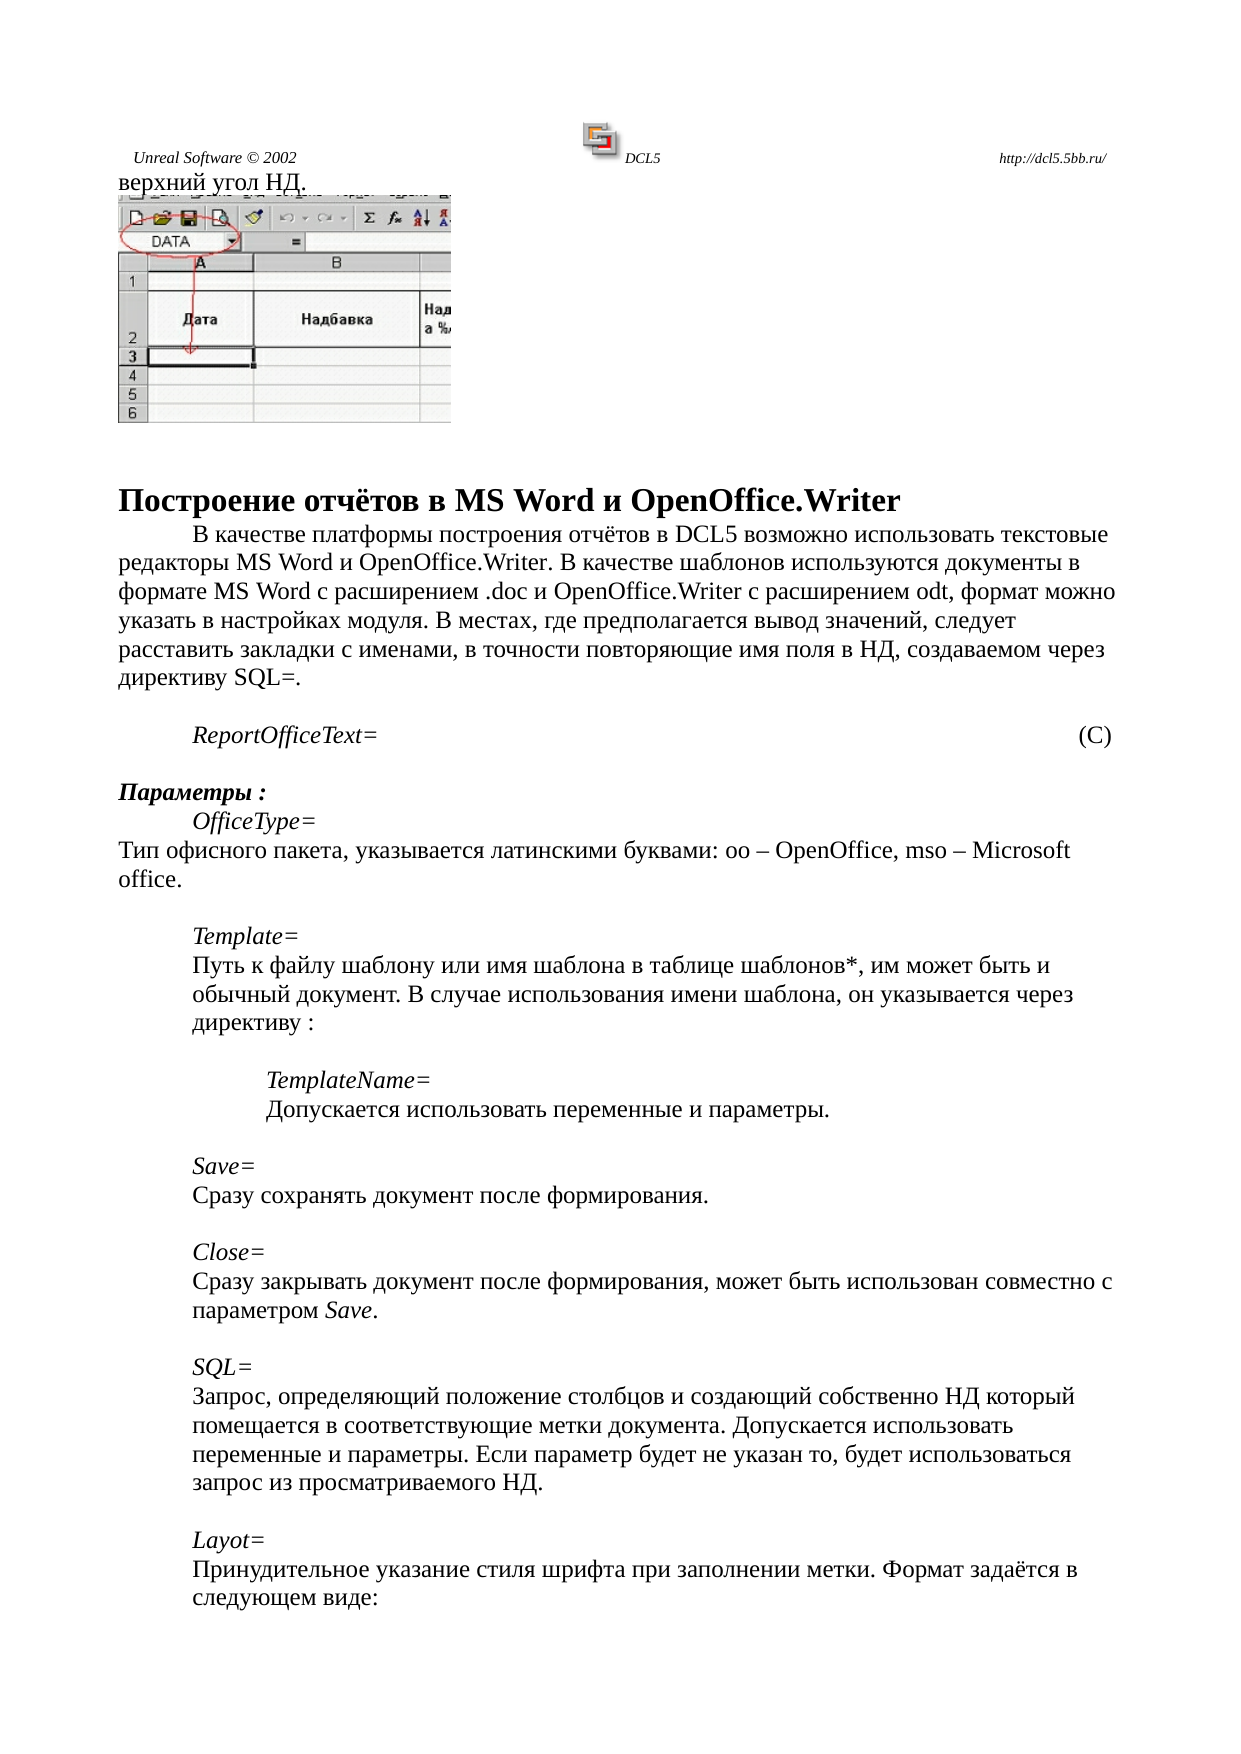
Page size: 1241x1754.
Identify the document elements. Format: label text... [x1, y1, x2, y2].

text TemplateName= [118, 1065, 1122, 1094]
text Layot= [118, 1525, 1122, 1554]
text Запрос, определяющий положение столбцов и создающий собственно НД который помещается в соответствующие метки документа. Допускается использовать переменные и параметры. Если параметр будет не указан то, будет использоваться запрос из просматриваемого НД. [118, 1381, 1122, 1496]
picture [118, 195, 451, 423]
text Путь к файлу шаблону или имя шаблона в таблице шаблонов*, им может быть и обычный документ. В случае использования имени шаблона, он указывается через директиву : [118, 950, 1122, 1036]
text Тип офисного пакета, указывается латинскими буквами: oo – OpenOffice, mso – Microsoft office. [118, 835, 1122, 892]
text Принудительное указание стиля шрифта при заполнении метки. Формат задаётся в следующем виде: [118, 1554, 1122, 1611]
text OfficeType= [118, 806, 1122, 835]
text верхний угол НД. [118, 167, 1122, 195]
text Save= [118, 1151, 1122, 1180]
text Сразу закрывать документ после формирования, может быть использован совместно с параметром Save. [118, 1266, 1122, 1324]
text Параметры : [118, 777, 1122, 806]
text Построение отчётов в MS Word и OpenOffice.Writer [118, 480, 1122, 519]
picture [579, 118, 625, 164]
text SQL= [118, 1352, 1122, 1381]
text Close= [118, 1237, 1122, 1266]
text В качестве платформы построения отчётов в DCL5 возможно использовать текстовые редакторы MS Word и OpenOffice.Writer. В качестве шаблонов используются документы в формате MS Word с расширением .doc и OpenOffice.Writer с расширением odt, формат можно указать в настройках модуля. В местах, где предполагается вывод значений, следует расставить закладки с именами, в точности повторяющие имя поля в НД, создаваемом через директиву SQL=. [118, 519, 1122, 691]
text ReportOfficeText= (C) [118, 720, 1122, 749]
text Допускается использовать переменные и параметры. [118, 1094, 1122, 1122]
text Template= [118, 921, 1122, 950]
text Сразу сохранять документ после формирования. [118, 1180, 1122, 1209]
